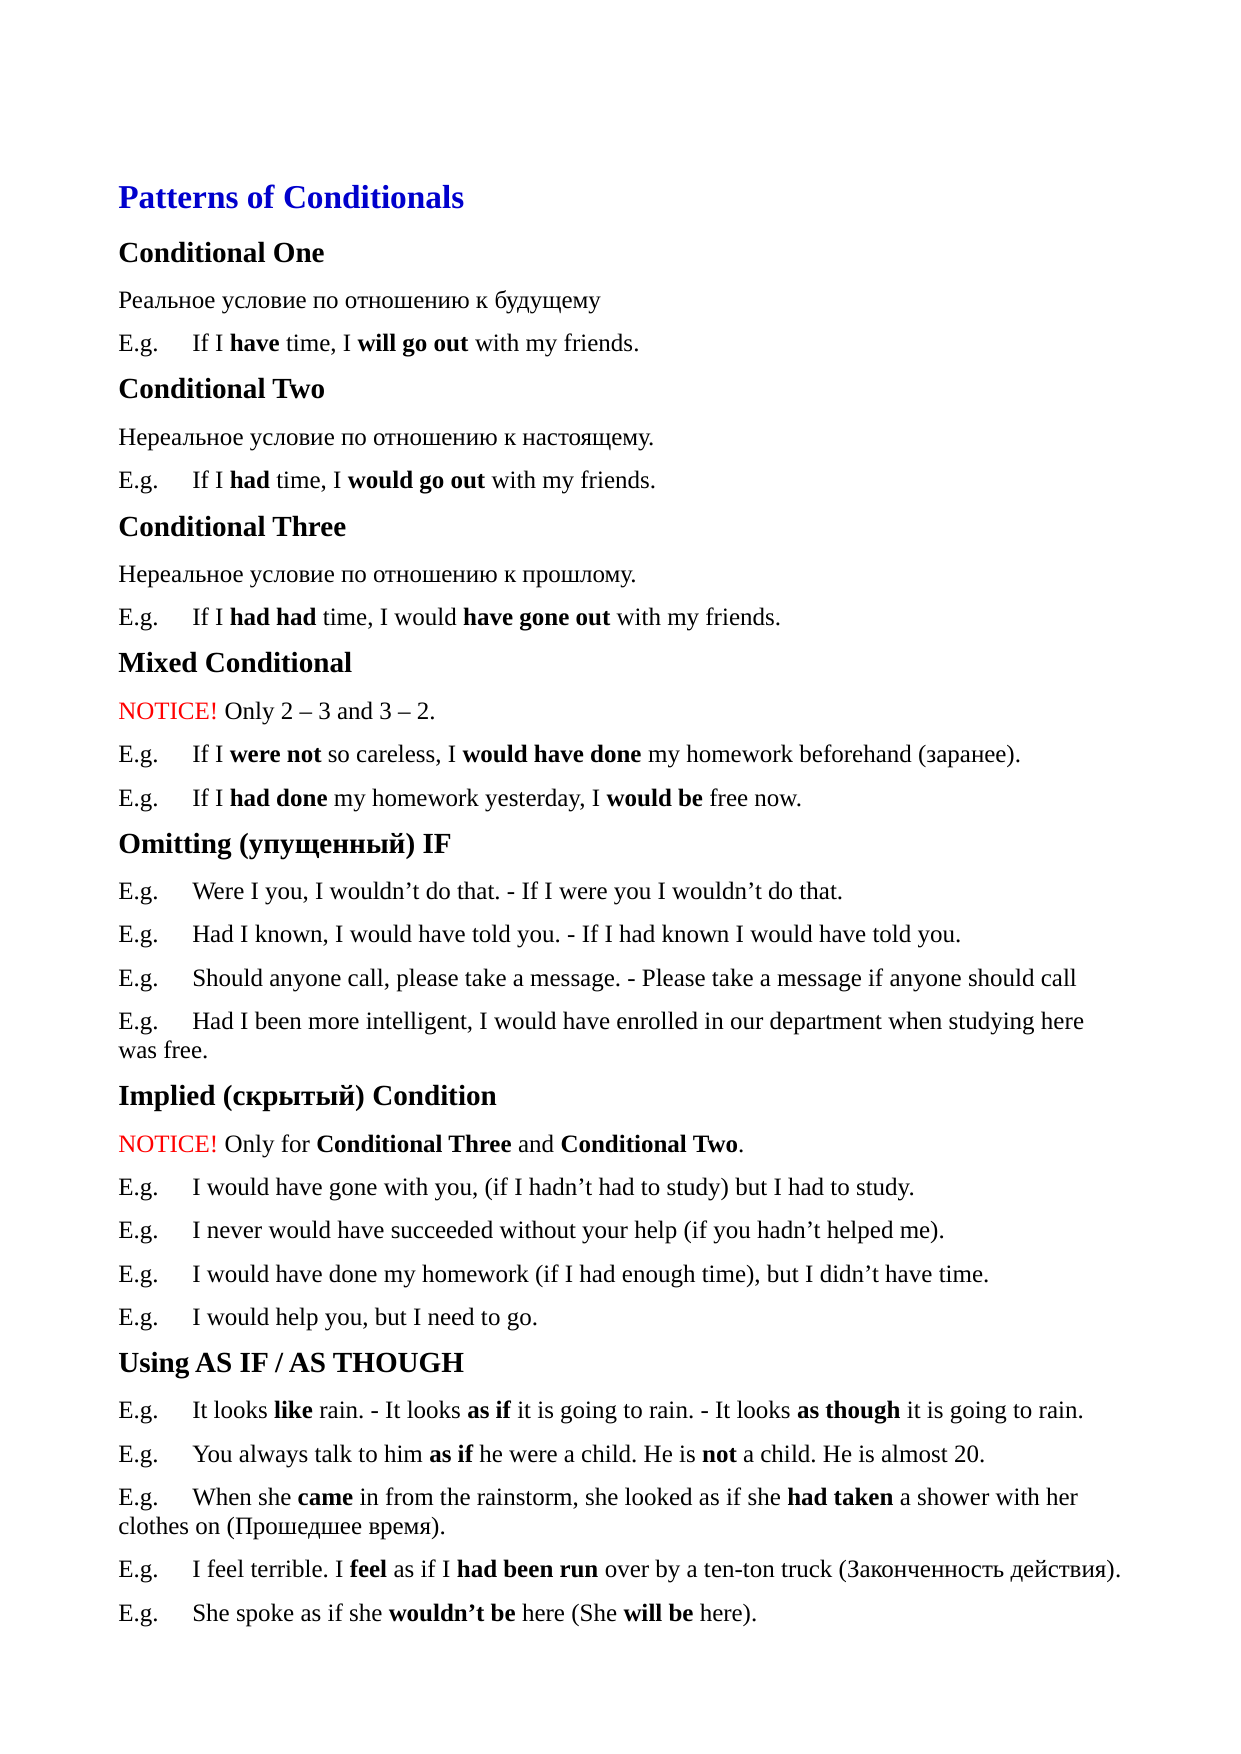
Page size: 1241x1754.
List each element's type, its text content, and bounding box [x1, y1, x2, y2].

text E.g. Had I been more intelligent, I would have enrolled in our department when studying here was free. [118, 1006, 1122, 1064]
text E.g. Were I you, I wouldn’t do that. - If I were you I wouldn’t do that. [118, 876, 1122, 905]
subtitle Omitting (упущенный) IF [118, 826, 1122, 859]
text E.g. If I have time, I will go out with my friends. [118, 328, 1122, 357]
subtitle Conditional One [118, 235, 1122, 268]
text E.g. I would help you, but I need to go. [118, 1302, 1122, 1331]
subtitle Conditional Three [118, 509, 1122, 542]
subtitle Using AS IF / AS THOUGH [118, 1345, 1122, 1379]
text E.g. When she came in from the rainstorm, she looked as if she had taken a shower with her clothes on (Прошедшее время). [118, 1482, 1122, 1540]
text Реальное условие по отношению к будущему [118, 285, 1122, 314]
text NOTICE! Only 2 – 3 and 3 – 2. [118, 696, 1122, 725]
subtitle Conditional Two [118, 372, 1122, 405]
text Нереальное условие по отношению к настоящему. [118, 422, 1122, 451]
text E.g. If I had had time, I would have gone out with my friends. [118, 602, 1122, 631]
text E.g. It looks like rain. - It looks as if it is going to rain. - It looks as though it is going to rain. [118, 1396, 1122, 1424]
text E.g. If I had time, I would go out with my friends. [118, 465, 1122, 494]
text E.g. I would have gone with you, (if I hadn’t had to study) but I had to study. [118, 1172, 1122, 1201]
text E.g. I never would have succeeded without your help (if you hadn’t helped me). [118, 1215, 1122, 1244]
subtitle Patterns of Conditionals [118, 177, 1122, 216]
text E.g. You always talk to him as if he were a child. He is not a child. He is almost 20. [118, 1439, 1122, 1468]
subtitle Implied (скрытый) Condition [118, 1078, 1122, 1112]
text E.g. I would have done my homework (if I had enough time), but I didn’t have time. [118, 1259, 1122, 1287]
text E.g. Should anyone call, please take a message. - Please take a message if anyone should call [118, 963, 1122, 992]
text E.g. I feel terrible. I feel as if I had been run over by a ten-ton truck (Законченность действия). [118, 1554, 1122, 1583]
text NOTICE! Only for Conditional Three and Conditional Two. [118, 1129, 1122, 1157]
text E.g. If I were not so careless, I would have done my homework beforehand (заранее). [118, 739, 1122, 768]
text E.g. Had I known, I would have told you. - If I had known I would have told you. [118, 919, 1122, 948]
text Нереальное условие по отношению к прошлому. [118, 559, 1122, 588]
text E.g. If I had done my homework yesterday, I would be free now. [118, 783, 1122, 811]
text E.g. She spoke as if she wouldn’t be here (She will be here). [118, 1598, 1122, 1626]
subtitle Mixed Conditional [118, 646, 1122, 679]
